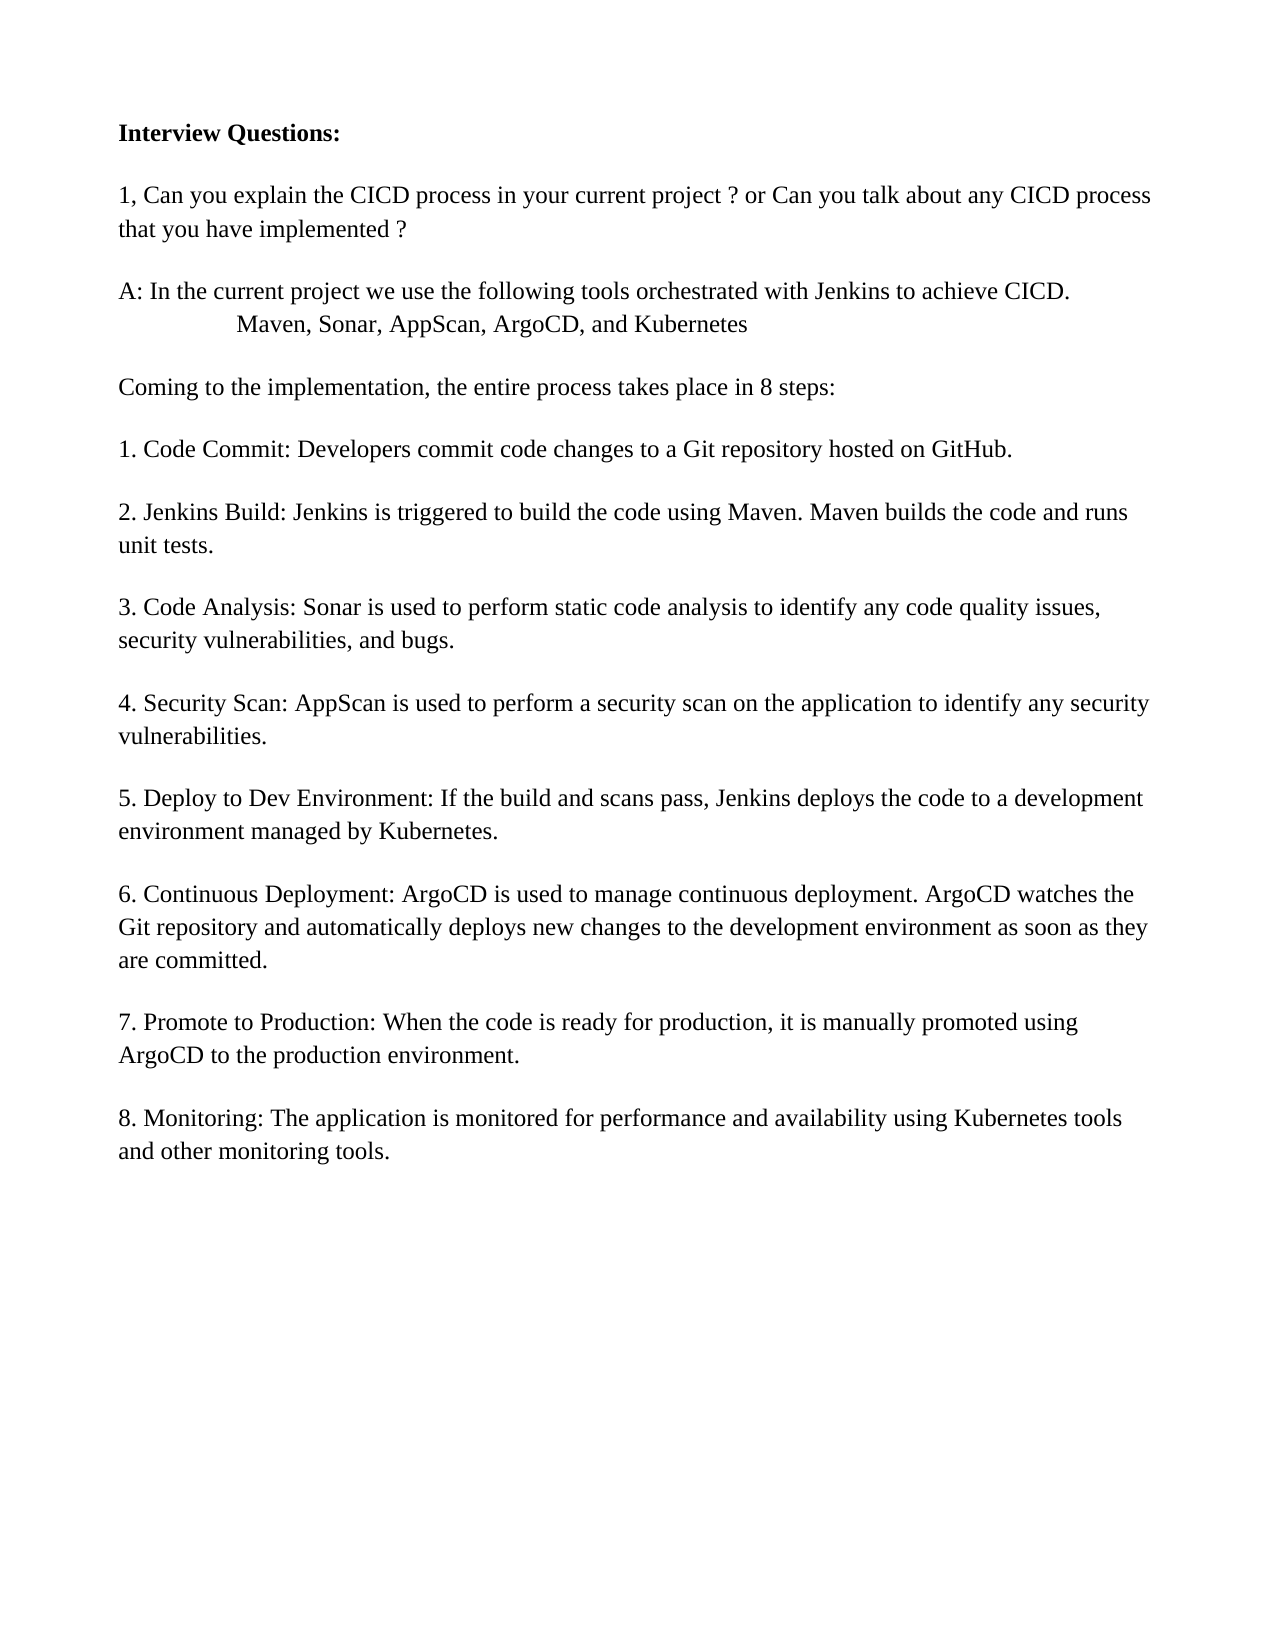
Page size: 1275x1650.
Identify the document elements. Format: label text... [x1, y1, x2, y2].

text 3. Code Analysis: Sonar is used to perform static code analysis to identify any code quality issues, security vulnerabilities, and bugs. [118, 592, 1157, 654]
text 1. Code Commit: Developers commit code changes to a Git repository hosted on GitHub. [118, 434, 1157, 463]
text Interview Questions: [118, 118, 1157, 147]
text 2. Jenkins Build: Jenkins is triggered to build the code using Maven. Maven builds the code and runs unit tests. [118, 497, 1157, 558]
text 7. Promote to Production: When the code is ready for production, it is manually promoted using ArgoCD to the production environment. [118, 1007, 1157, 1069]
text 1, Can you explain the CICD process in your current project ? or Can you talk about any CICD process that you have implemented ? [118, 181, 1157, 242]
text 4. Security Scan: AppScan is used to perform a security scan on the application to identify any security vulnerabilities. [118, 688, 1157, 749]
text 8. Monitoring: The application is monitored for performance and availability using Kubernetes tools and other monitoring tools. [118, 1103, 1157, 1164]
text 5. Deploy to Dev Environment: If the build and scans pass, Jenkins deploys the code to a development environment managed by Kubernetes. [118, 783, 1157, 845]
text Coming to the implementation, the entire process takes place in 8 steps: [118, 372, 1157, 400]
text A: In the current project we use the following tools orchestrated with Jenkins to achieve CICD. Maven, Sonar, AppScan, ArgoCD, and Kubernetes [118, 276, 1157, 338]
text 6. Continuous Deployment: ArgoCD is used to manage continuous deployment. ArgoCD watches the Git repository and automatically deploys new changes to the development environment as soon as they are committed. [118, 879, 1157, 973]
